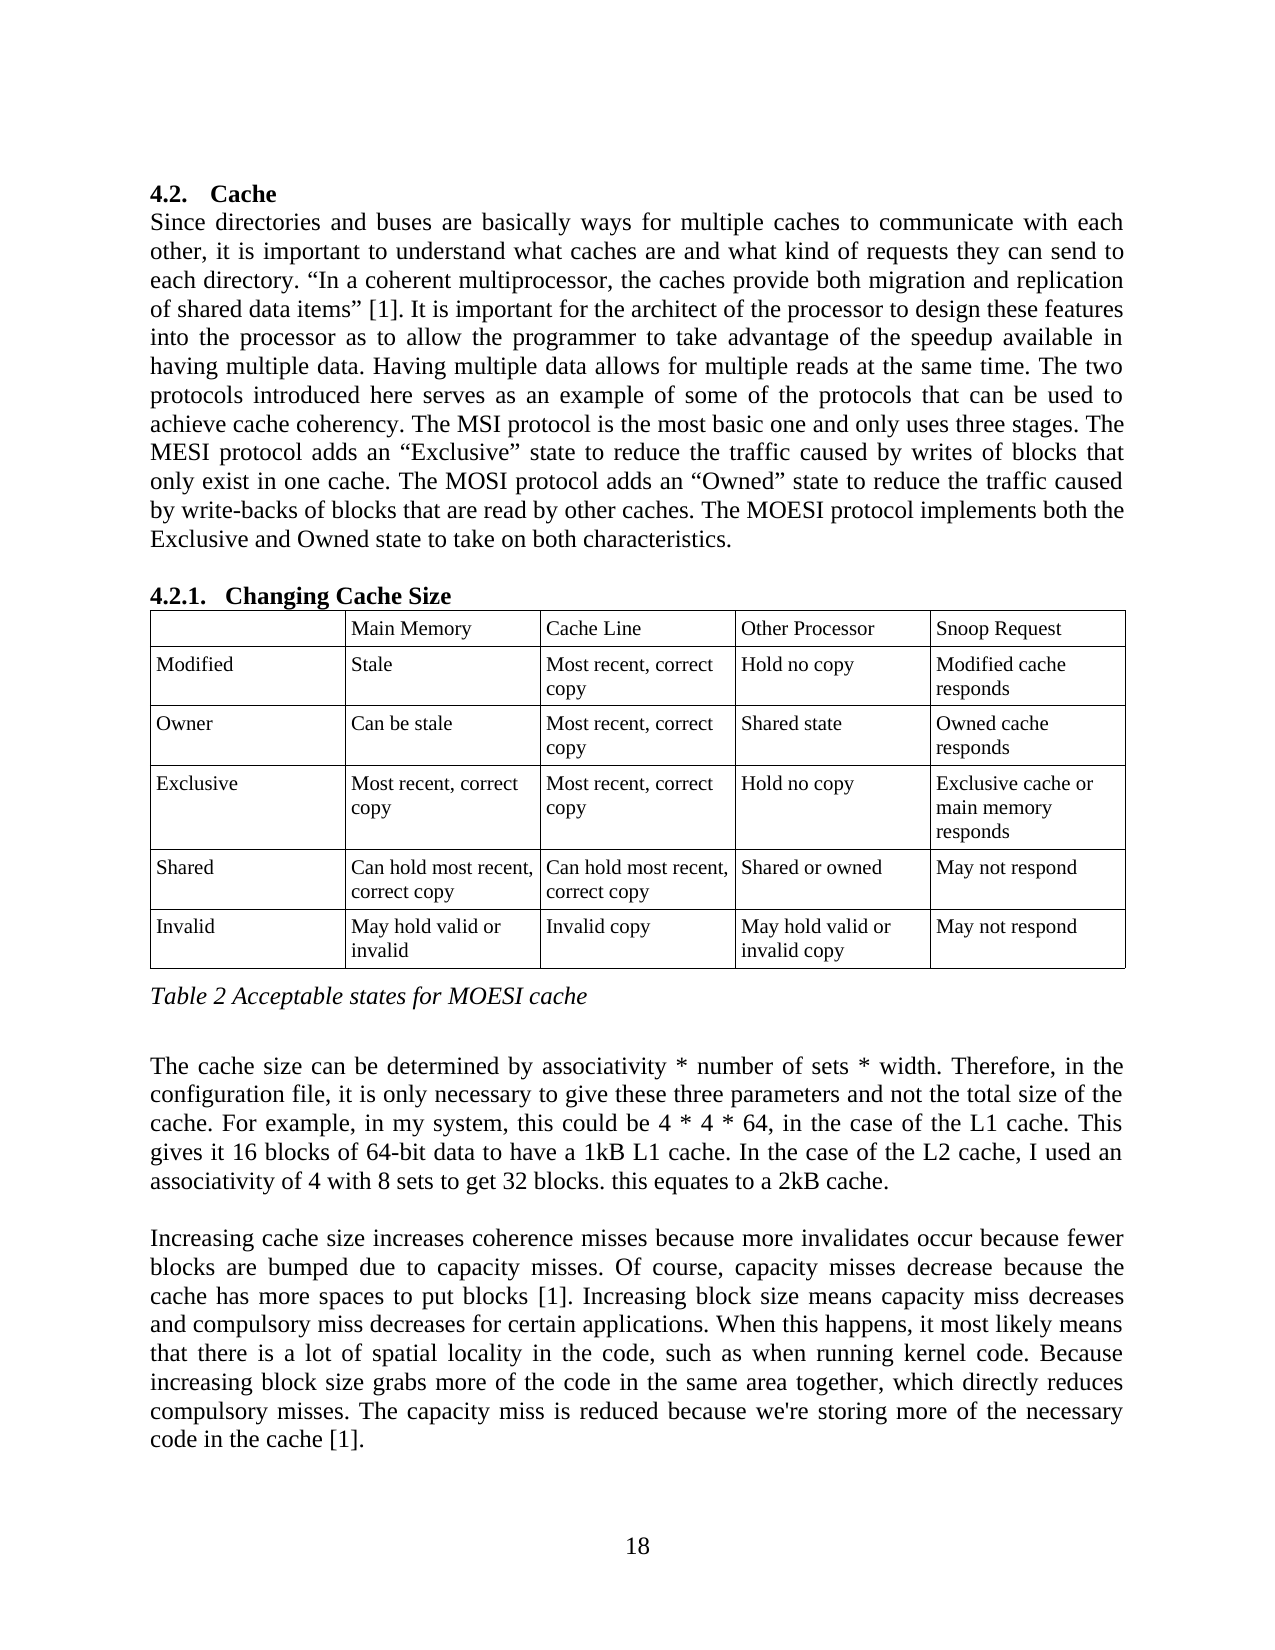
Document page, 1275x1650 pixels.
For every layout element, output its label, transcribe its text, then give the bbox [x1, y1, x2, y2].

table_cell Exclusive cache or main memory responds [931, 766, 1125, 849]
table_cell Modified [151, 647, 345, 705]
table_cell Modified cache responds [931, 647, 1125, 705]
text Since directories and buses are basically ways for multiple caches to communicate with each other, it is important to understand what caches are and what kind of requests they can send to each directory. “In a coherent multiprocessor, the caches provide both migration and replication of shared data items” [1]. It is important for the architect of the processor to design these features into the processor as to allow the programmer to take advantage of the speedup available in having multiple data. Having multiple data allows for multiple reads at the same time. The two protocols introduced here serves as an example of some of the protocols that can be used to achieve cache coherency. The MSI protocol is the most basic one and only uses three stages. The MESI protocol adds an “Exclusive” state to reduce the traffic caused by writes of blocks that only exist in one cache. The MOSI protocol adds an “Owned” state to reduce the traffic caused by write-backs of blocks that are read by other caches. The MOESI protocol implements both the Exclusive and Owned state to take on both characteristics. [150, 207, 1125, 552]
table_cell Can hold most recent, correct copy [541, 850, 735, 908]
table_header Main Memory [346, 611, 540, 646]
table_cell Owner [151, 706, 345, 765]
table_cell Shared state [736, 706, 930, 765]
table_header Other Processor [736, 611, 930, 646]
subtitle Cache [150, 179, 1125, 207]
table_cell May hold valid or invalid copy [736, 910, 930, 968]
table_cell Can hold most recent, correct copy [346, 850, 540, 908]
table_cell Shared or owned [736, 850, 930, 908]
table_cell Invalid [151, 910, 345, 968]
table_cell Owned cache responds [931, 706, 1125, 765]
table_cell Most recent, correct copy [541, 766, 735, 849]
table_header [151, 611, 345, 646]
table_cell Shared [151, 850, 345, 908]
table_header Cache Line [541, 611, 735, 646]
table_cell Hold no copy [736, 647, 930, 705]
table_cell Most recent, correct copy [346, 766, 540, 849]
table_cell Invalid copy [541, 910, 735, 968]
table_cell Can be stale [346, 706, 540, 765]
table_cell May hold valid or invalid [346, 910, 540, 968]
text Increasing cache size increases coherence misses because more invalidates occur because fewer blocks are bumped due to capacity misses. Of course, capacity misses decrease because the cache has more spaces to put blocks [1]. Increasing block size means capacity miss decreases and compulsory miss decreases for certain applications. When this happens, it most likely means that there is a lot of spatial locality in the code, such as when running kernel code. Because increasing block size grabs more of the code in the same area together, which directly reduces compulsory misses. The capacity miss is reduced because we're storing more of the necessary code in the cache [1]. [150, 1223, 1125, 1453]
table_cell May not respond [931, 910, 1125, 968]
table_cell Most recent, correct copy [541, 706, 735, 765]
text Table 2 Acceptable states for MOESI cache [150, 981, 1125, 1009]
table_cell Most recent, correct copy [541, 647, 735, 705]
text The cache size can be determined by associativity * number of sets * width. Therefore, in the configuration file, it is only necessary to give these three parameters and not the total size of the cache. For example, in my system, this could be 4 * 4 * 64, in the case of the L1 cache. This gives it 16 blocks of 64-bit data to have a 1kB L1 cache. In the case of the L2 cache, I used an associativity of 4 with 8 sets to get 32 blocks. this equates to a 2kB cache. [150, 1051, 1125, 1194]
table_cell Exclusive [151, 766, 345, 849]
table_cell Stale [346, 647, 540, 705]
table_cell Hold no copy [736, 766, 930, 849]
table_cell May not respond [931, 850, 1125, 908]
subtitle Changing Cache Size [150, 581, 1125, 610]
table_header Snoop Request [931, 611, 1125, 646]
